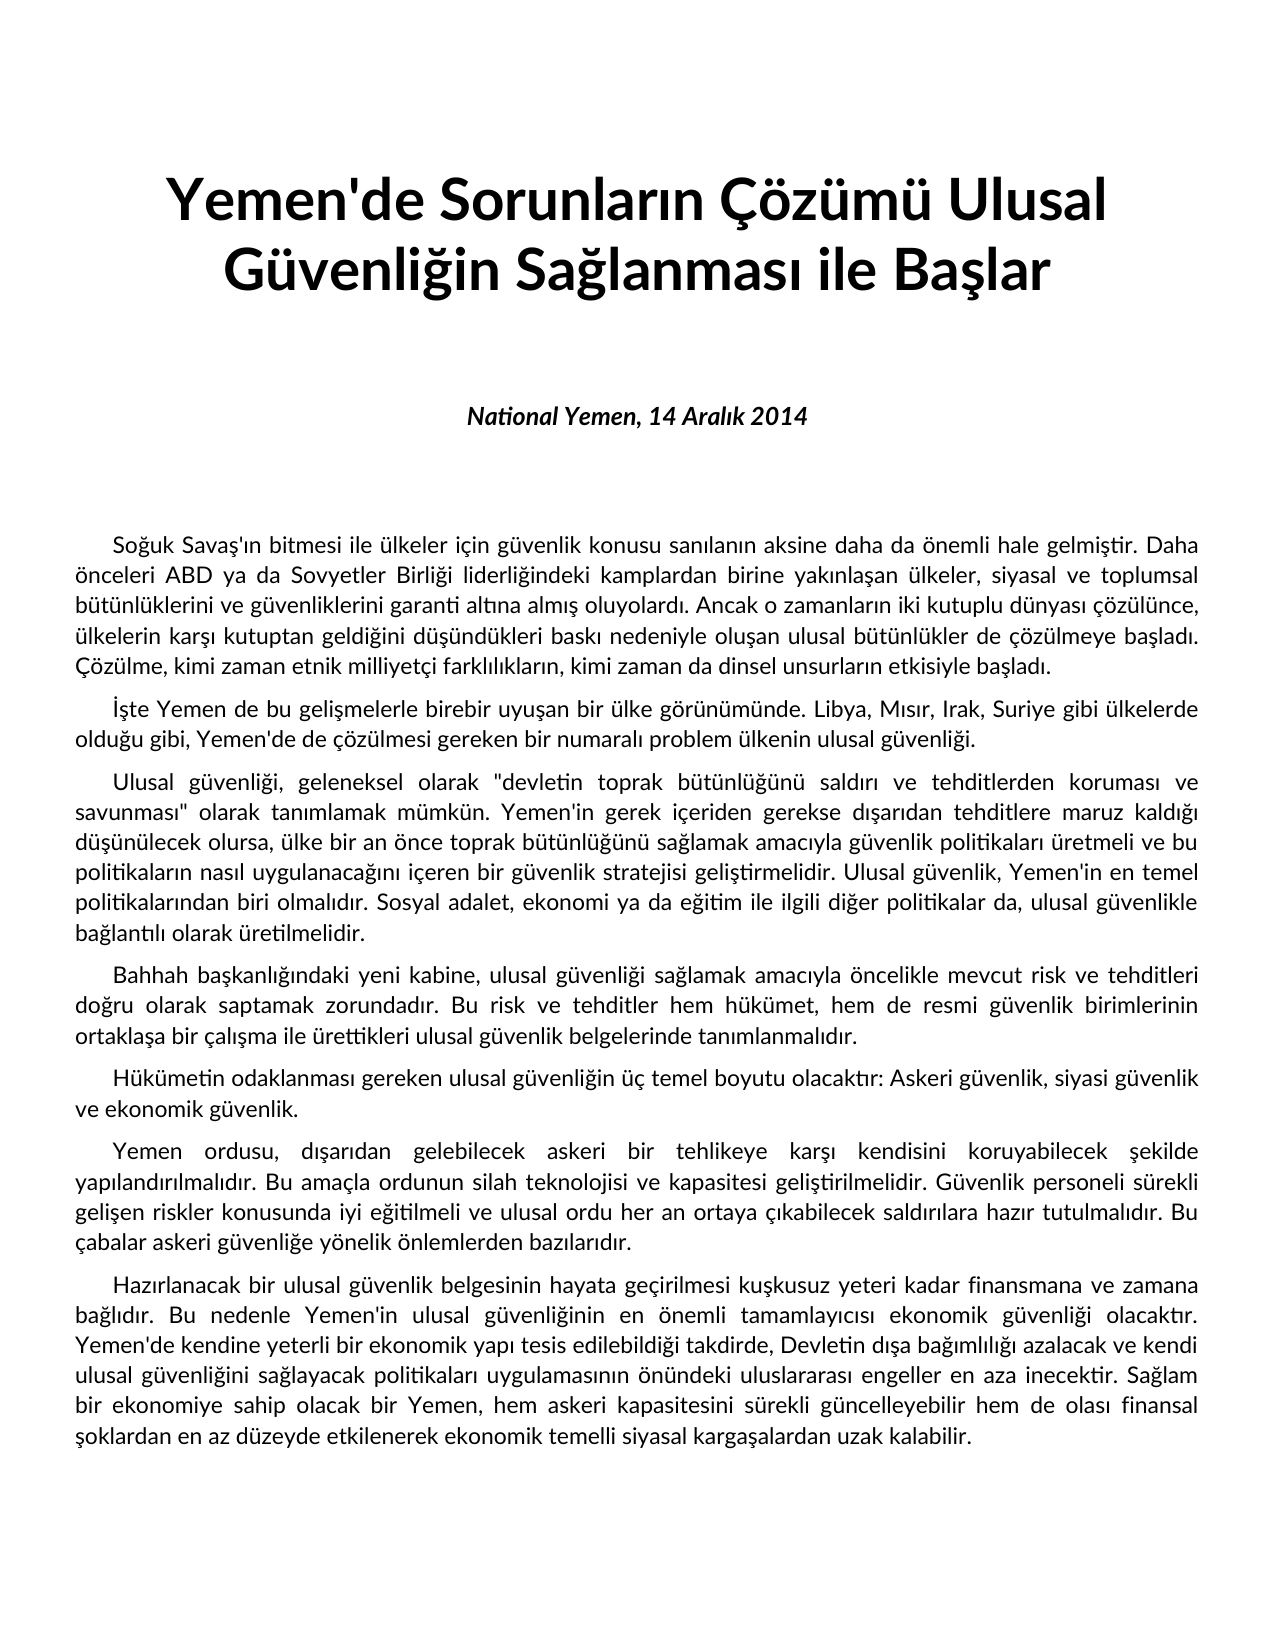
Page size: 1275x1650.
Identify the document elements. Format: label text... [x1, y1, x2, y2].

text İşte Yemen de bu gelişmelerle birebir uyuşan bir ülke görünümünde. Libya, Mısır, Irak, Suriye gibi ülkelerde olduğu gibi, Yemen'de de çözülmesi gereken bir numaralı problem ülkenin ulusal güvenliği. [75, 694, 1200, 752]
text Hükümetin odaklanması gereken ulusal güvenliğin üç temel boyutu olacaktır: Askeri güvenlik, siyasi güvenlik ve ekonomik güvenlik. [75, 1064, 1200, 1122]
text Yemen ordusu, dışarıdan gelebilecek askeri bir tehlikeye karşı kendisini koruyabilecek şekilde yapılandırılmalıdır. Bu amaçla ordunun silah teknolojisi ve kapasitesi geliştirilmelidir. Güvenlik personeli sürekli gelişen riskler konusunda iyi eğitilmeli ve ulusal ordu her an ortaya çıkabilecek saldırılara hazır tutulmalıdır. Bu çabalar askeri güvenliğe yönelik önlemlerden bazılarıdır. [75, 1137, 1200, 1255]
text Soğuk Savaş'ın bitmesi ile ülkeler için güvenlik konusu sanılanın aksine daha da önemli hale gelmiştir. Daha önceleri ABD ya da Sovyetler Birliği liderliğindeki kamplardan birine yakınlaşan ülkeler, siyasal ve toplumsal bütünlüklerini ve güvenliklerini garanti altına almış oluyolardı. Ancak o zamanların iki kutuplu dünyası çözülünce, ülkelerin karşı kutuptan geldiğini düşündükleri baskı nedeniyle oluşan ulusal bütünlükler de çözülmeye başladı. Çözülme, kimi zaman etnik milliyetçi farklılıkların, kimi zaman da dinsel unsurların etkisiyle başladı. [75, 531, 1200, 679]
text Bahhah başkanlığındaki yeni kabine, ulusal güvenliği sağlamak amacıyla öncelikle mevcut risk ve tehditleri doğru olarak saptamak zorundadır. Bu risk ve tehditler hem hükümet, hem de resmi güvenlik birimlerinin ortaklaşa bir çalışma ile ürettikleri ulusal güvenlik belgelerinde tanımlanmalıdır. [75, 961, 1200, 1049]
subtitle Yemen'de Sorunların Çözümü Ulusal Güvenliğin Sağlanması ile Başlar [75, 162, 1200, 302]
text Ulusal güvenliği, geleneksel olarak "devletin toprak bütünlüğünü saldırı ve tehditlerden koruması ve savunması" olarak tanımlamak mümkün. Yemen'in gerek içeriden gerekse dışarıdan tehditlere maruz kaldığı düşünülecek olursa, ülke bir an önce toprak bütünlüğünü sağlamak amacıyla güvenlik politikaları üretmeli ve bu politikaların nasıl uygulanacağını içeren bir güvenlik stratejisi geliştirmelidir. Ulusal güvenlik, Yemen'in en temel politikalarından biri olmalıdır. Sosyal adalet, ekonomi ya da eğitim ile ilgili diğer politikalar da, ulusal güvenlikle bağlantılı olarak üretilmelidir. [75, 767, 1200, 946]
text Hazırlanacak bir ulusal güvenlik belgesinin hayata geçirilmesi kuşkusuz yeteri kadar finansmana ve zamana bağlıdır. Bu nedenle Yemen'in ulusal güvenliğinin en önemli tamamlayıcısı ekonomik güvenliği olacaktır. Yemen'de kendine yeterli bir ekonomik yapı tesis edilebildiği takdirde, Devletin dışa bağımlılığı azalacak ve kendi ulusal güvenliğini sağlayacak politikaları uygulamasının önündeki uluslararası engeller en aza inecektir. Sağlam bir ekonomiye sahip olacak bir Yemen, hem askeri kapasitesini sürekli güncelleyebilir hem de olası finansal şoklardan en az düzeyde etkilenerek ekonomik temelli siyasal kargaşalardan uzak kalabilir. [75, 1270, 1200, 1449]
text National Yemen, 14 Aralık 2014 [75, 400, 1200, 430]
